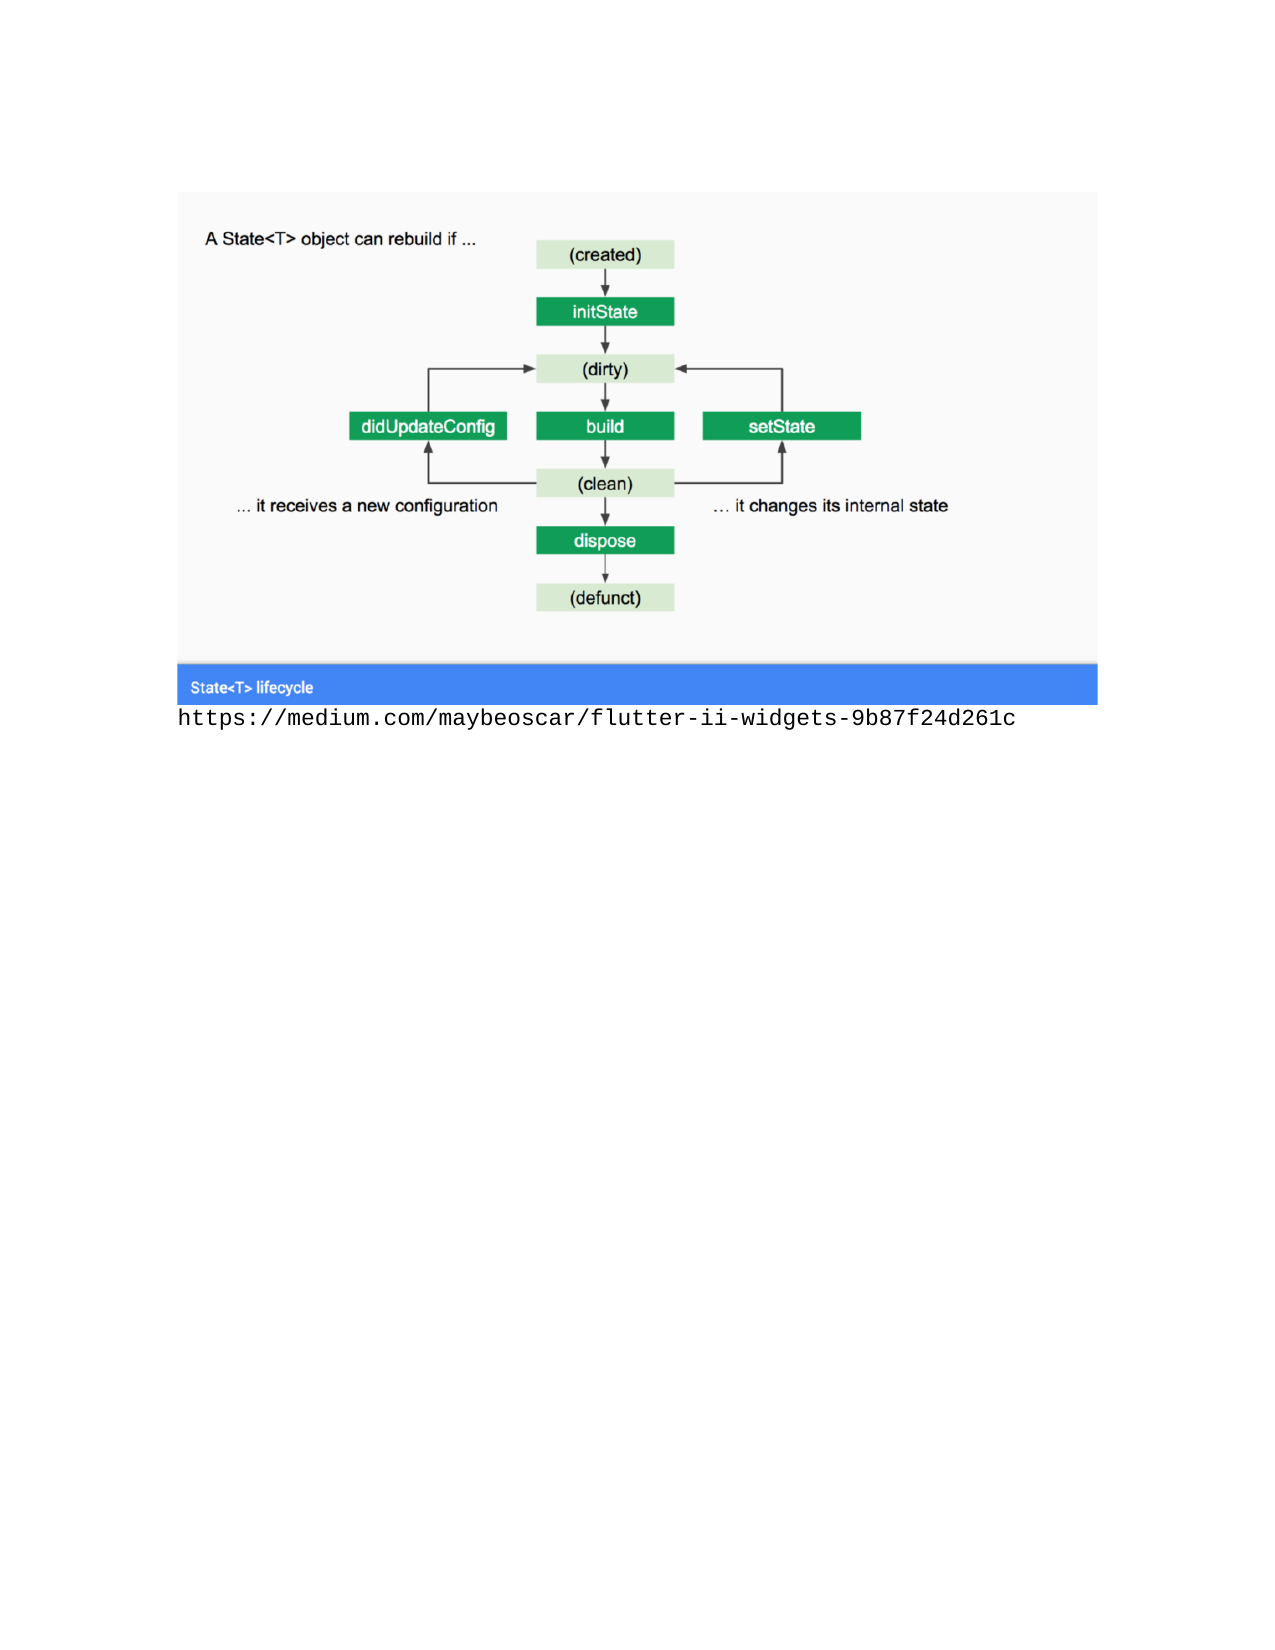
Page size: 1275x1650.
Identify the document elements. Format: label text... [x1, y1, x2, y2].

picture [177, 192, 1098, 705]
text https://medium.com/maybeoscar/flutter-ii-widgets-9b87f24d261c [177, 705, 1098, 732]
